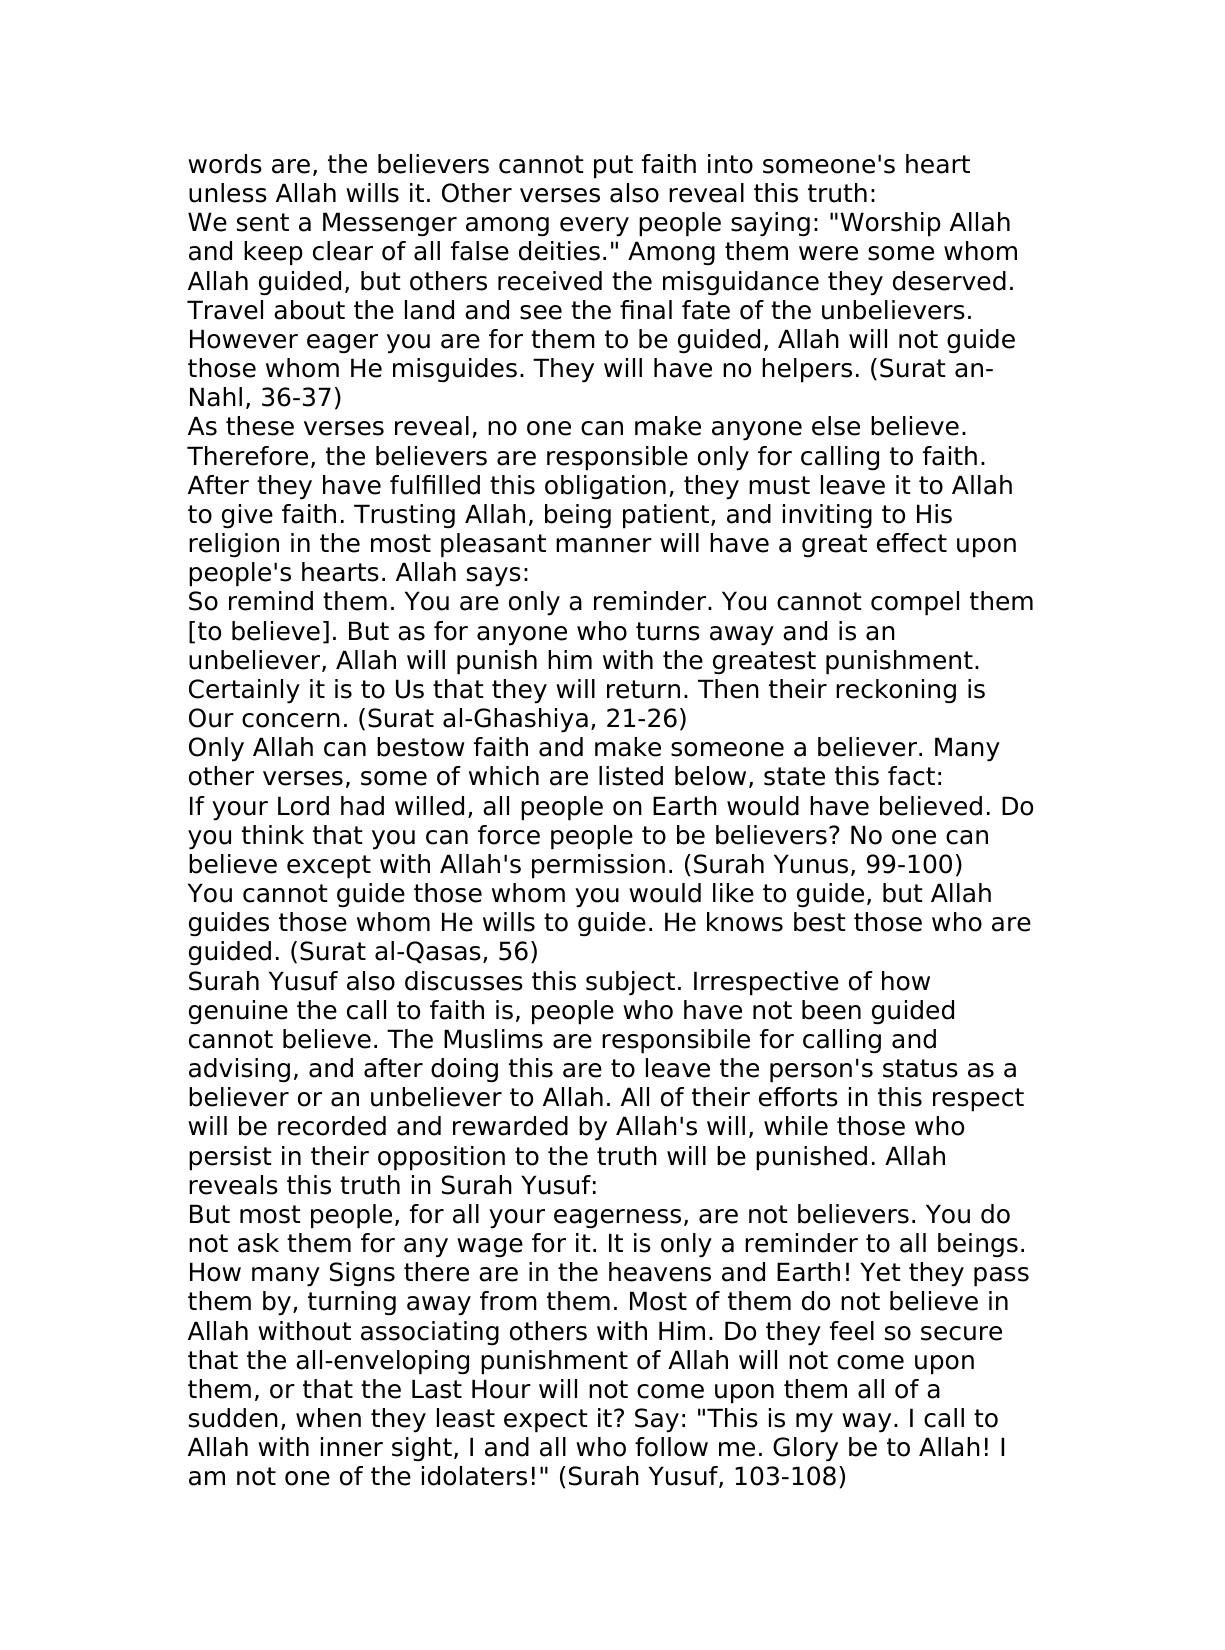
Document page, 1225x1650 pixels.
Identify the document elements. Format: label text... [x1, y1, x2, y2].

text As these verses reveal, no one can make anyone else believe. Therefore, the believers are responsible only for calling to faith. After they have fulfilled this obligation, they must leave it to Allah to give faith. Trusting Allah, being patient, and inviting to His religion in the most pleasant manner will have a great effect upon people's hearts. Allah says: [187, 412, 1037, 587]
text If your Lord had willed, all people on Earth would have believed. Do you think that you can force people to be believers? No one can believe except with Allah's permission. (Surah Yunus, 99-100) [187, 792, 1037, 879]
text You cannot guide those whom you would like to guide, but Allah guides those whom He wills to guide. He knows best those who are guided. (Surat al-Qasas, 56) [187, 879, 1037, 967]
text Surah Yusuf also discusses this subject. Irrespective of how genuine the call to faith is, people who have not been guided cannot believe. The Muslims are responsibile for calling and advising, and after doing this are to leave the person's status as a believer or an unbeliever to Allah. All of their efforts in this respect will be recorded and rewarded by Allah's will, while those who persist in their opposition to the truth will be punished. Allah reveals this truth in Surah Yusuf: [187, 967, 1037, 1200]
text words are, the believers cannot put faith into someone's heart unless Allah wills it. Other verses also reveal this truth: [187, 150, 1037, 208]
text So remind them. You are only a reminder. You cannot compel them [to believe]. But as for anyone who turns away and is an unbeliever, Allah will punish him with the greatest punishment. Certainly it is to Us that they will return. Then their reckoning is Our concern. (Surat al-Ghashiya, 21-26) [187, 587, 1037, 733]
text Only Allah can bestow faith and make someone a believer. Many other verses, some of which are listed below, state this fact: [187, 733, 1037, 792]
text But most people, for all your eagerness, are not believers. You do not ask them for any wage for it. It is only a reminder to all beings. How many Signs there are in the heavens and Earth! Yet they pass them by, turning away from them. Most of them do not believe in Allah without associating others with Him. Do they feel so secure that the all-enveloping punishment of Allah will not come upon them, or that the Last Hour will not come upon them all of a sudden, when they least expect it? Say: "This is my way. I call to Allah with inner sight, I and all who follow me. Glory be to Allah! I am not one of the idolaters!" (Surah Yusuf, 103-108) [187, 1200, 1037, 1492]
text We sent a Messenger among every people saying: "Worship Allah and keep clear of all false deities." Among them were some whom Allah guided, but others received the misguidance they deserved. Travel about the land and see the final fate of the unbelievers. However eager you are for them to be guided, Allah will not guide those whom He misguides. They will have no helpers. (Surat an-Nahl, 36-37) [187, 208, 1037, 412]
